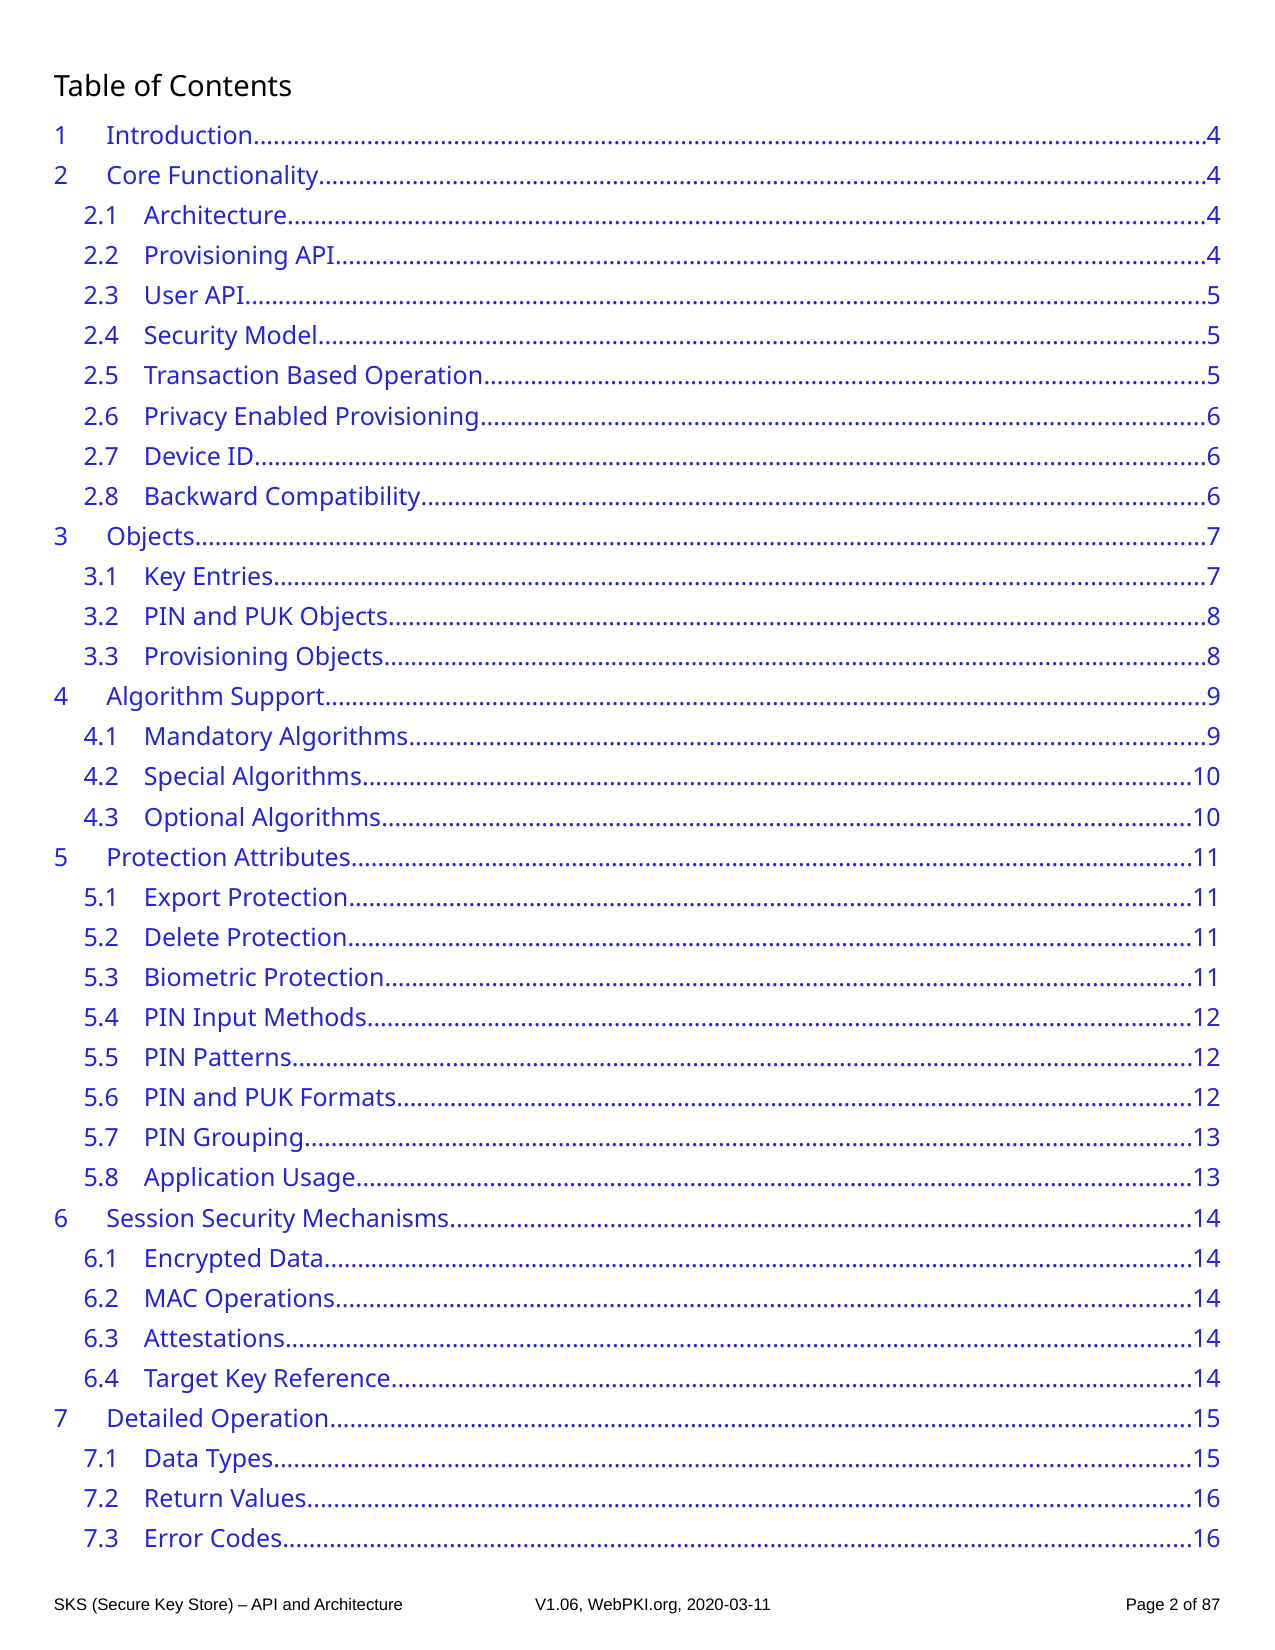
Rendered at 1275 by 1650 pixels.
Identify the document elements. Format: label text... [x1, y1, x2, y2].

text 4.2 Special Algorithms 10 [83, 759, 1221, 793]
text 5.3 Biometric Protection 11 [83, 959, 1221, 994]
text 2.7 Device ID 6 [83, 438, 1221, 472]
text 2.6 Privacy Enabled Provisioning 6 [83, 398, 1221, 432]
text 7.2 Return Values 16 [83, 1481, 1221, 1515]
text 4.1 Mandatory Algorithms 9 [83, 719, 1221, 753]
text 6.4 Target Key Reference 14 [83, 1361, 1221, 1395]
subtitle 4 Algorithm Support 9 [54, 679, 1221, 713]
text 6.2 MAC Operations 14 [83, 1280, 1221, 1314]
text 4.3 Optional Algorithms 10 [83, 799, 1221, 833]
subtitle 7 Detailed Operation 15 [54, 1401, 1221, 1435]
text 5.5 PIN Patterns 12 [83, 1040, 1221, 1074]
text 5.4 PIN Input Methods 12 [83, 1000, 1221, 1034]
text 7.1 Data Types 15 [83, 1441, 1221, 1475]
text 5.8 Application Usage 13 [83, 1160, 1221, 1194]
text 6.3 Attestations 14 [83, 1321, 1221, 1354]
text 2.4 Security Model 5 [83, 318, 1221, 352]
text 3.3 Provisioning Objects 8 [83, 639, 1221, 673]
text 2.3 User API 5 [83, 278, 1221, 312]
text 6.1 Encrypted Data 14 [83, 1240, 1221, 1274]
subtitle 5 Protection Attributes 11 [54, 839, 1221, 873]
subtitle 1 Introduction 4 [54, 117, 1221, 151]
text 2.8 Backward Compatibility 6 [83, 478, 1221, 512]
text 3.2 PIN and PUK Objects 8 [83, 599, 1221, 633]
subtitle Table of Contents [54, 66, 1221, 105]
text 2.1 Architecture 4 [83, 198, 1221, 232]
subtitle 3 Objects 7 [54, 518, 1221, 552]
subtitle 2 Core Functionality 4 [54, 157, 1221, 192]
text 5.1 Export Protection 11 [83, 879, 1221, 913]
subtitle 6 Session Security Mechanisms 14 [54, 1200, 1221, 1234]
text 5.7 PIN Grouping 13 [83, 1120, 1221, 1154]
text 2.5 Transaction Based Operation 5 [83, 358, 1221, 392]
text 5.6 PIN and PUK Formats 12 [83, 1080, 1221, 1114]
text 3.1 Key Entries 7 [83, 558, 1221, 593]
text 7.3 Error Codes 16 [83, 1521, 1221, 1555]
text 2.2 Provisioning API 4 [83, 238, 1221, 272]
text 5.2 Delete Protection 11 [83, 919, 1221, 953]
